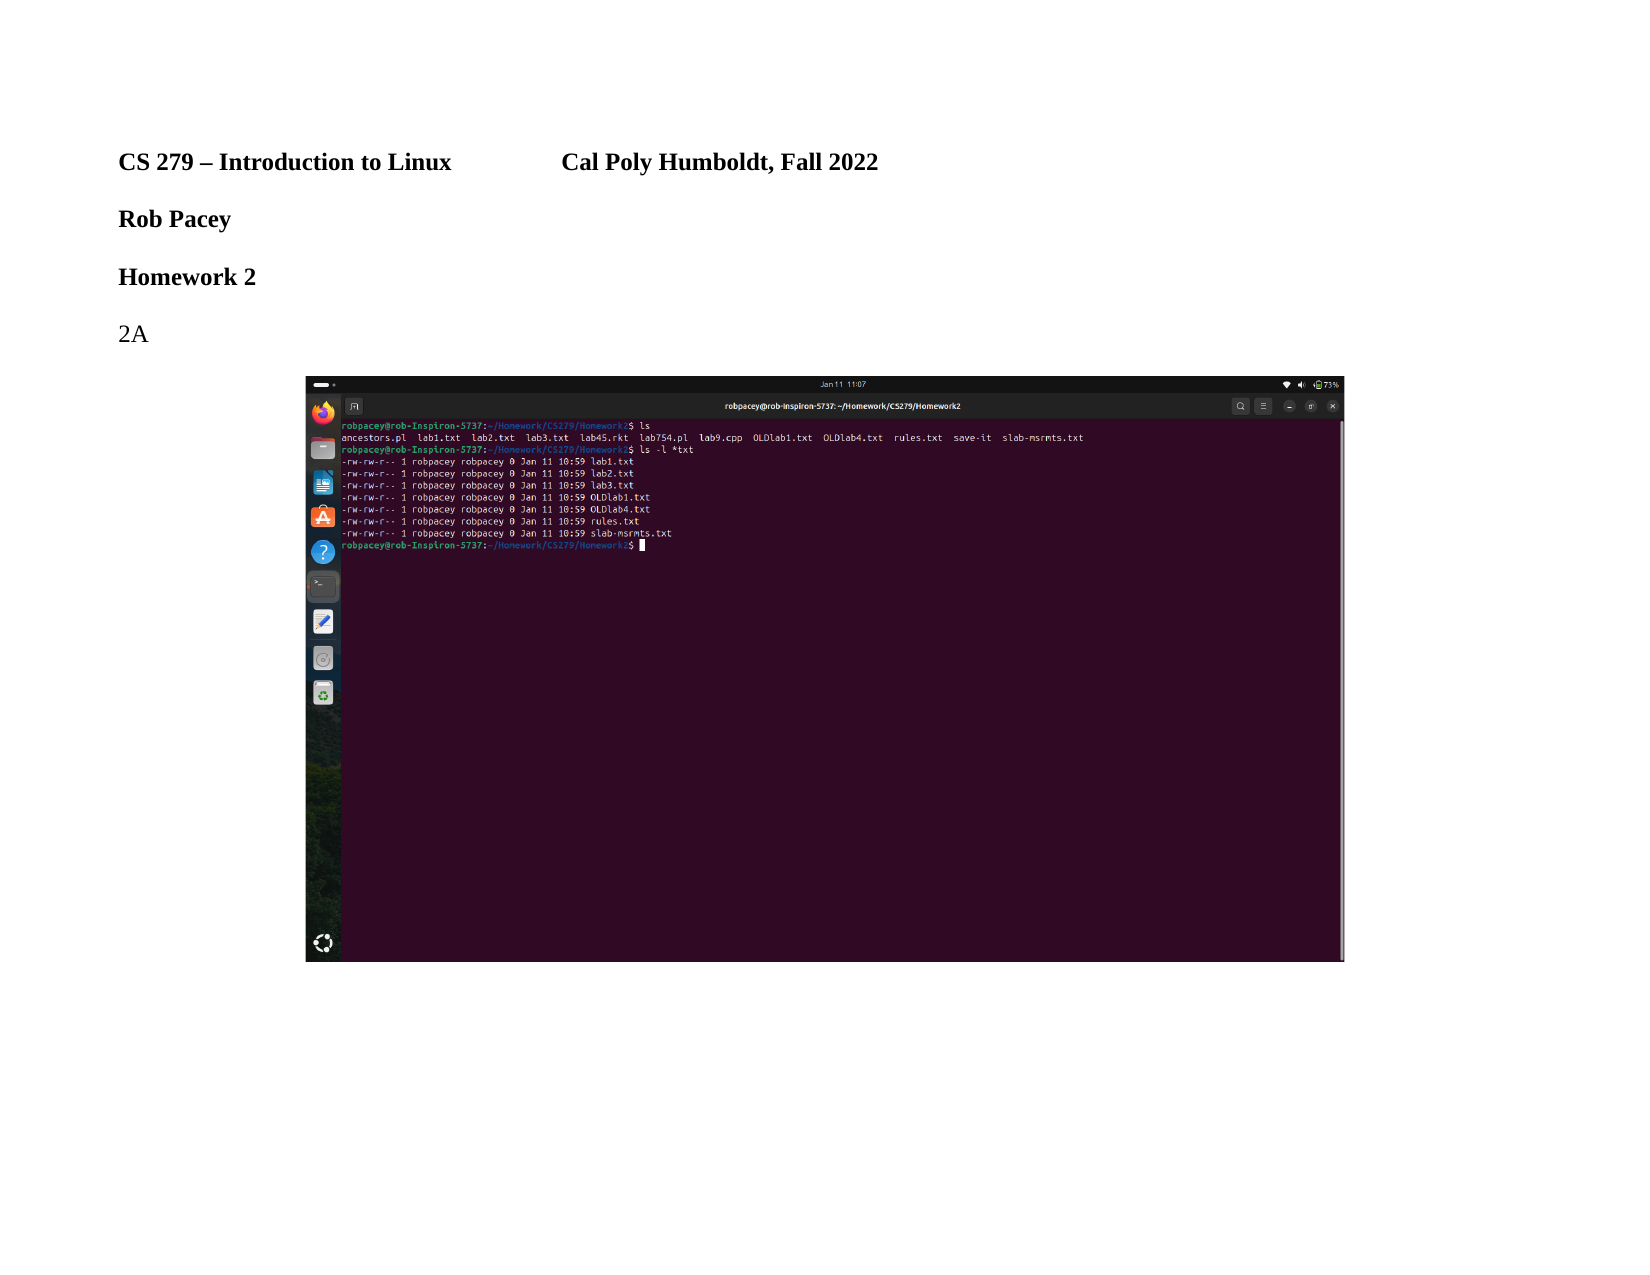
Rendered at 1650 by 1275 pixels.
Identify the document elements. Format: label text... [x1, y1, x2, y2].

text Rob Pacey [118, 204, 1532, 233]
picture [305, 376, 1345, 962]
text 2A [118, 319, 1532, 348]
text CS 279 – Introduction to Linux Cal Poly Humboldt, Fall 2022 [118, 147, 1532, 176]
text Homework 2 [118, 262, 1532, 291]
